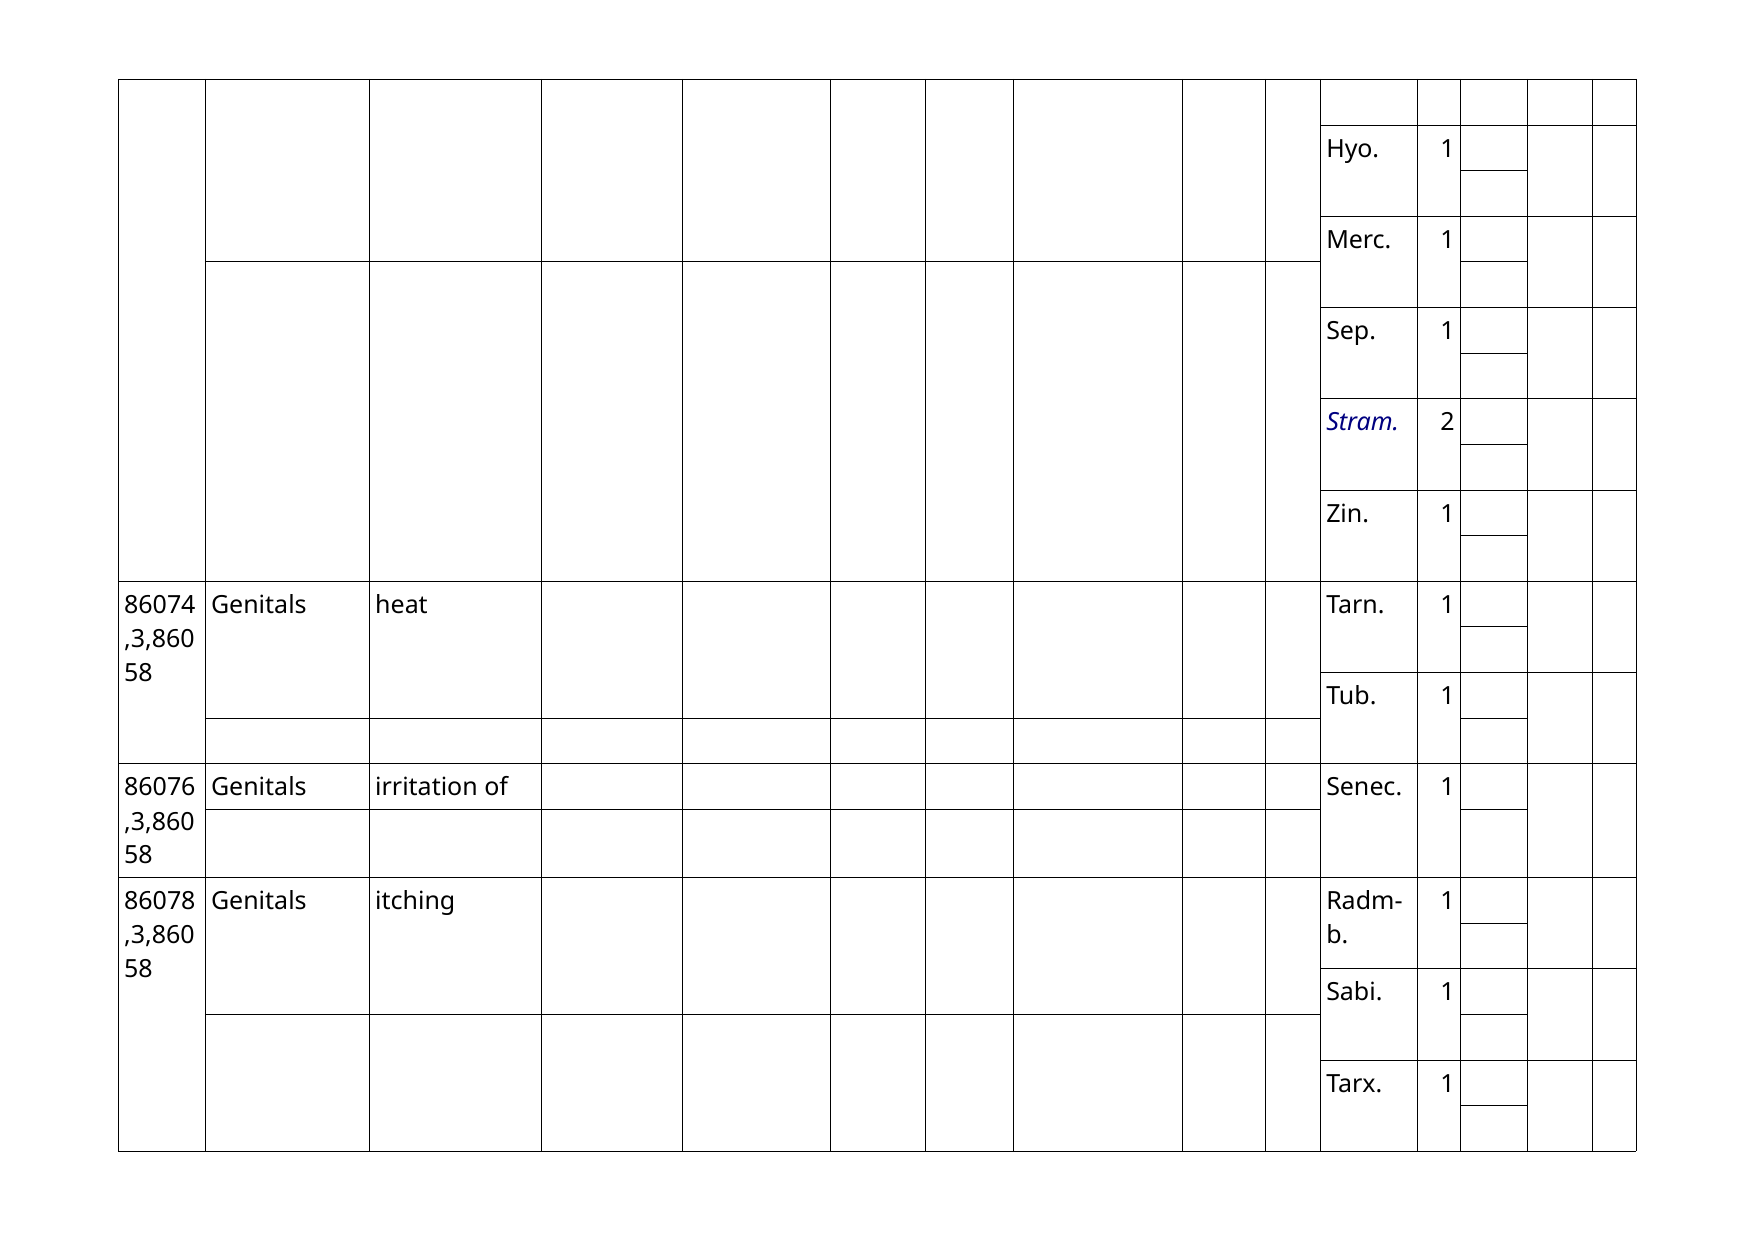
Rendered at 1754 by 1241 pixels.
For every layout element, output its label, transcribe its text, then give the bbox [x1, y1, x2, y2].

table_cell [1461, 308, 1527, 353]
table_cell Tarx. [1321, 1061, 1417, 1151]
table_cell [206, 80, 369, 261]
table_cell [542, 80, 682, 261]
table_cell [1461, 171, 1527, 216]
table_cell 1 [1418, 878, 1460, 968]
table_cell [1593, 878, 1636, 968]
table_cell [1528, 764, 1592, 877]
table_cell 1 [1418, 582, 1460, 672]
table_cell [542, 810, 682, 877]
table_cell [1593, 80, 1636, 124]
table_cell [831, 80, 925, 261]
table_cell [1461, 1015, 1527, 1059]
table_cell Sabi. [1321, 969, 1417, 1059]
table_cell [1321, 80, 1417, 124]
table_cell [1593, 673, 1636, 763]
table_cell [1528, 969, 1592, 1059]
table_cell itching [370, 878, 541, 1014]
table_cell irritation of [370, 764, 541, 809]
table_cell Merc. [1321, 217, 1417, 307]
table_cell [370, 719, 541, 763]
table_cell [831, 810, 925, 877]
table_cell [1528, 878, 1592, 968]
table_cell [926, 719, 1013, 763]
table_cell [831, 719, 925, 763]
table_cell [1528, 126, 1592, 216]
table_cell 1 [1418, 217, 1460, 307]
table_cell [1014, 764, 1182, 809]
table_cell [370, 262, 541, 581]
table_cell [1461, 536, 1527, 581]
table_cell [1593, 764, 1636, 877]
table_cell [1461, 1106, 1527, 1151]
table_cell [1014, 262, 1182, 581]
table_cell [206, 262, 369, 581]
table_cell [1461, 764, 1527, 809]
table_cell [1528, 1061, 1592, 1151]
table_cell [1593, 582, 1636, 672]
table_cell [542, 764, 682, 809]
table_cell [683, 719, 830, 763]
table_cell [1461, 491, 1527, 535]
table_cell [1014, 719, 1182, 763]
table_cell Zin. [1321, 491, 1417, 581]
table_cell [683, 1015, 830, 1151]
table_cell 86078,3,86058 [119, 878, 205, 1151]
table_cell [1266, 80, 1320, 261]
table_cell 2 [1418, 399, 1460, 489]
table_cell Hyo. [1321, 126, 1417, 216]
table_cell [1593, 308, 1636, 398]
table_cell [542, 262, 682, 581]
table_cell [1528, 80, 1592, 124]
table_cell [1266, 878, 1320, 1014]
table_cell [1528, 399, 1592, 489]
table_cell [542, 582, 682, 718]
table_cell [683, 764, 830, 809]
table_cell [683, 582, 830, 718]
table_cell [1183, 878, 1265, 1014]
table_cell [542, 719, 682, 763]
table_cell [1461, 399, 1527, 444]
table_cell [1266, 810, 1320, 877]
table_cell [370, 810, 541, 877]
table_cell 86076,3,86058 [119, 764, 205, 877]
table_cell [926, 1015, 1013, 1151]
table_cell [1461, 80, 1527, 124]
table_cell [542, 1015, 682, 1151]
table_cell 1 [1418, 969, 1460, 1059]
table_cell [206, 810, 369, 877]
table_cell [1461, 810, 1527, 877]
table_cell [1266, 719, 1320, 763]
table_cell [1014, 810, 1182, 877]
table_cell Stram. [1321, 399, 1417, 489]
table_cell [1266, 764, 1320, 809]
table_cell [831, 764, 925, 809]
table_cell 1 [1418, 126, 1460, 216]
table_cell [1014, 582, 1182, 718]
table_cell [926, 764, 1013, 809]
table_cell [206, 719, 369, 763]
table_cell [1266, 582, 1320, 718]
table_cell [1461, 445, 1527, 489]
table_cell [1461, 217, 1527, 261]
table_cell [1183, 582, 1265, 718]
table_cell [831, 1015, 925, 1151]
table_cell [1183, 719, 1265, 763]
table_cell 1 [1418, 764, 1460, 877]
table_cell [1418, 80, 1460, 124]
table_cell [1014, 878, 1182, 1014]
table_cell [683, 262, 830, 581]
table_cell Radm-b. [1321, 878, 1417, 968]
table_cell [1461, 924, 1527, 968]
table_cell [1593, 1061, 1636, 1151]
table_cell [926, 80, 1013, 261]
table_cell [1183, 80, 1265, 261]
table_cell [683, 810, 830, 877]
table_cell Senec. [1321, 764, 1417, 877]
table_cell [1266, 1015, 1320, 1151]
table_cell [370, 1015, 541, 1151]
table_cell [1461, 354, 1527, 398]
table_cell [926, 262, 1013, 581]
table_cell [1461, 1061, 1527, 1105]
table_cell [542, 878, 682, 1014]
table_cell [206, 1015, 369, 1151]
table_cell [1183, 810, 1265, 877]
table_cell [1593, 126, 1636, 216]
table_cell 1 [1418, 308, 1460, 398]
table_cell Genitals [206, 878, 369, 1014]
table_cell [1593, 399, 1636, 489]
table_cell [1461, 262, 1527, 307]
table_cell [683, 80, 830, 261]
table_cell [1461, 126, 1527, 170]
table_cell [1593, 491, 1636, 581]
table_cell [926, 878, 1013, 1014]
table_cell [926, 582, 1013, 718]
table_cell [1183, 1015, 1265, 1151]
table_cell Genitals [206, 764, 369, 809]
table_cell 1 [1418, 491, 1460, 581]
table_cell 1 [1418, 1061, 1460, 1151]
table_cell [683, 878, 830, 1014]
table_cell Genitals [206, 582, 369, 718]
table_cell 1 [1418, 673, 1460, 763]
table_cell [831, 582, 925, 718]
table_cell [1528, 582, 1592, 672]
table_cell [119, 80, 205, 581]
table_cell [1461, 627, 1527, 672]
table_cell [1528, 673, 1592, 763]
table_cell [1461, 673, 1527, 718]
table_cell [1528, 491, 1592, 581]
table_cell Tub. [1321, 673, 1417, 763]
table_cell Sep. [1321, 308, 1417, 398]
table_cell Tarn. [1321, 582, 1417, 672]
table_cell [370, 80, 541, 261]
table_cell [1183, 262, 1265, 581]
table_cell [1461, 969, 1527, 1014]
table_cell [831, 878, 925, 1014]
table_cell [1461, 719, 1527, 763]
table_cell 86074,3,86058 [119, 582, 205, 763]
table_cell [926, 810, 1013, 877]
table_cell [1183, 764, 1265, 809]
table_cell [1014, 80, 1182, 261]
table_cell [1014, 1015, 1182, 1151]
table_cell [1593, 969, 1636, 1059]
table_cell [831, 262, 925, 581]
table_cell [1593, 217, 1636, 307]
table_cell [1528, 308, 1592, 398]
table_cell [1461, 582, 1527, 626]
table_cell heat [370, 582, 541, 718]
table_cell [1461, 878, 1527, 923]
table_cell [1528, 217, 1592, 307]
table_cell [1266, 262, 1320, 581]
